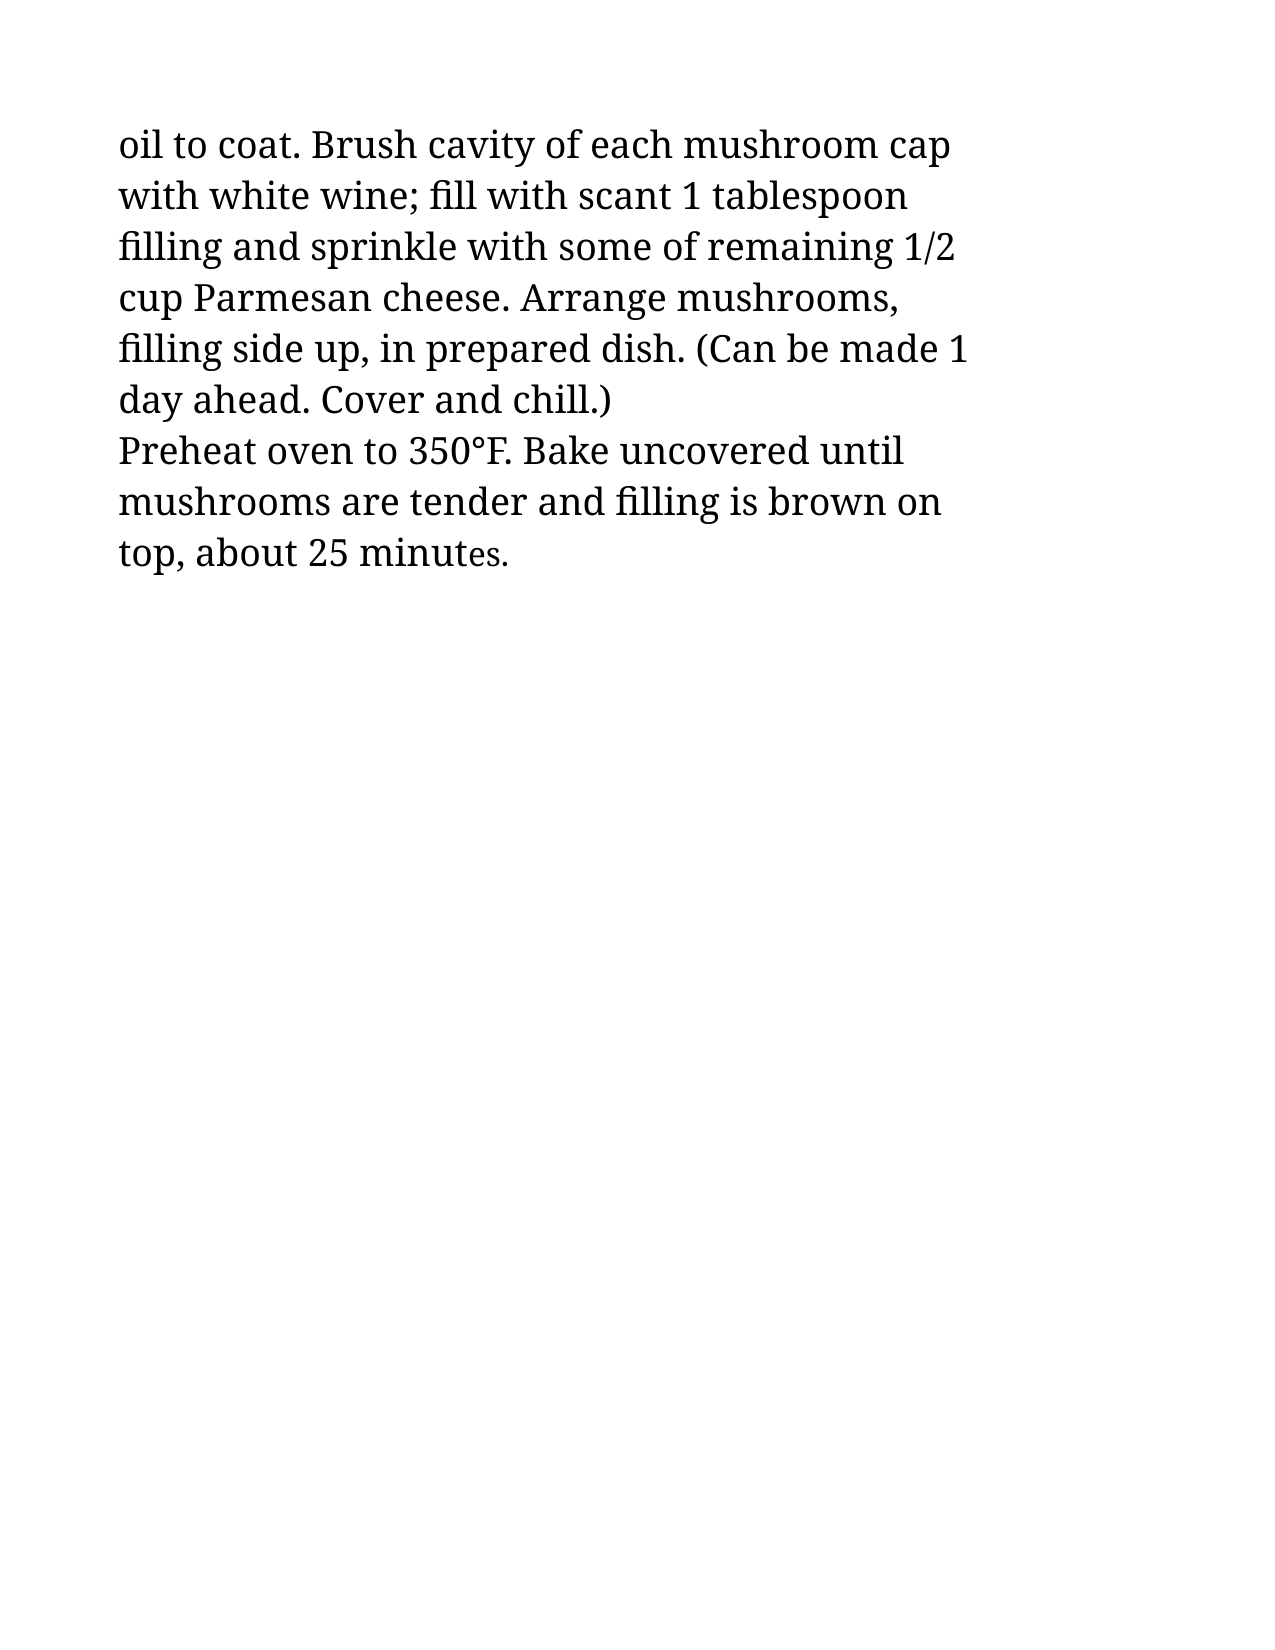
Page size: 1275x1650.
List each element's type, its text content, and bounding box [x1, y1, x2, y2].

table_header oil to coat. Brush cavity of each mushroom cap with white wine; fill with scant 1 tablespoon filling and sprinkle with some of remaining 1/2 cup Parmesan cheese. Arrange mushrooms, filling side up, in prepared dish. (Can be made 1 day ahead. Cover and chill.) Preheat oven to 350°F. Bake uncovered until mushrooms are tender and filling is brown on top, about 25 minutes. [107, 118, 1018, 577]
